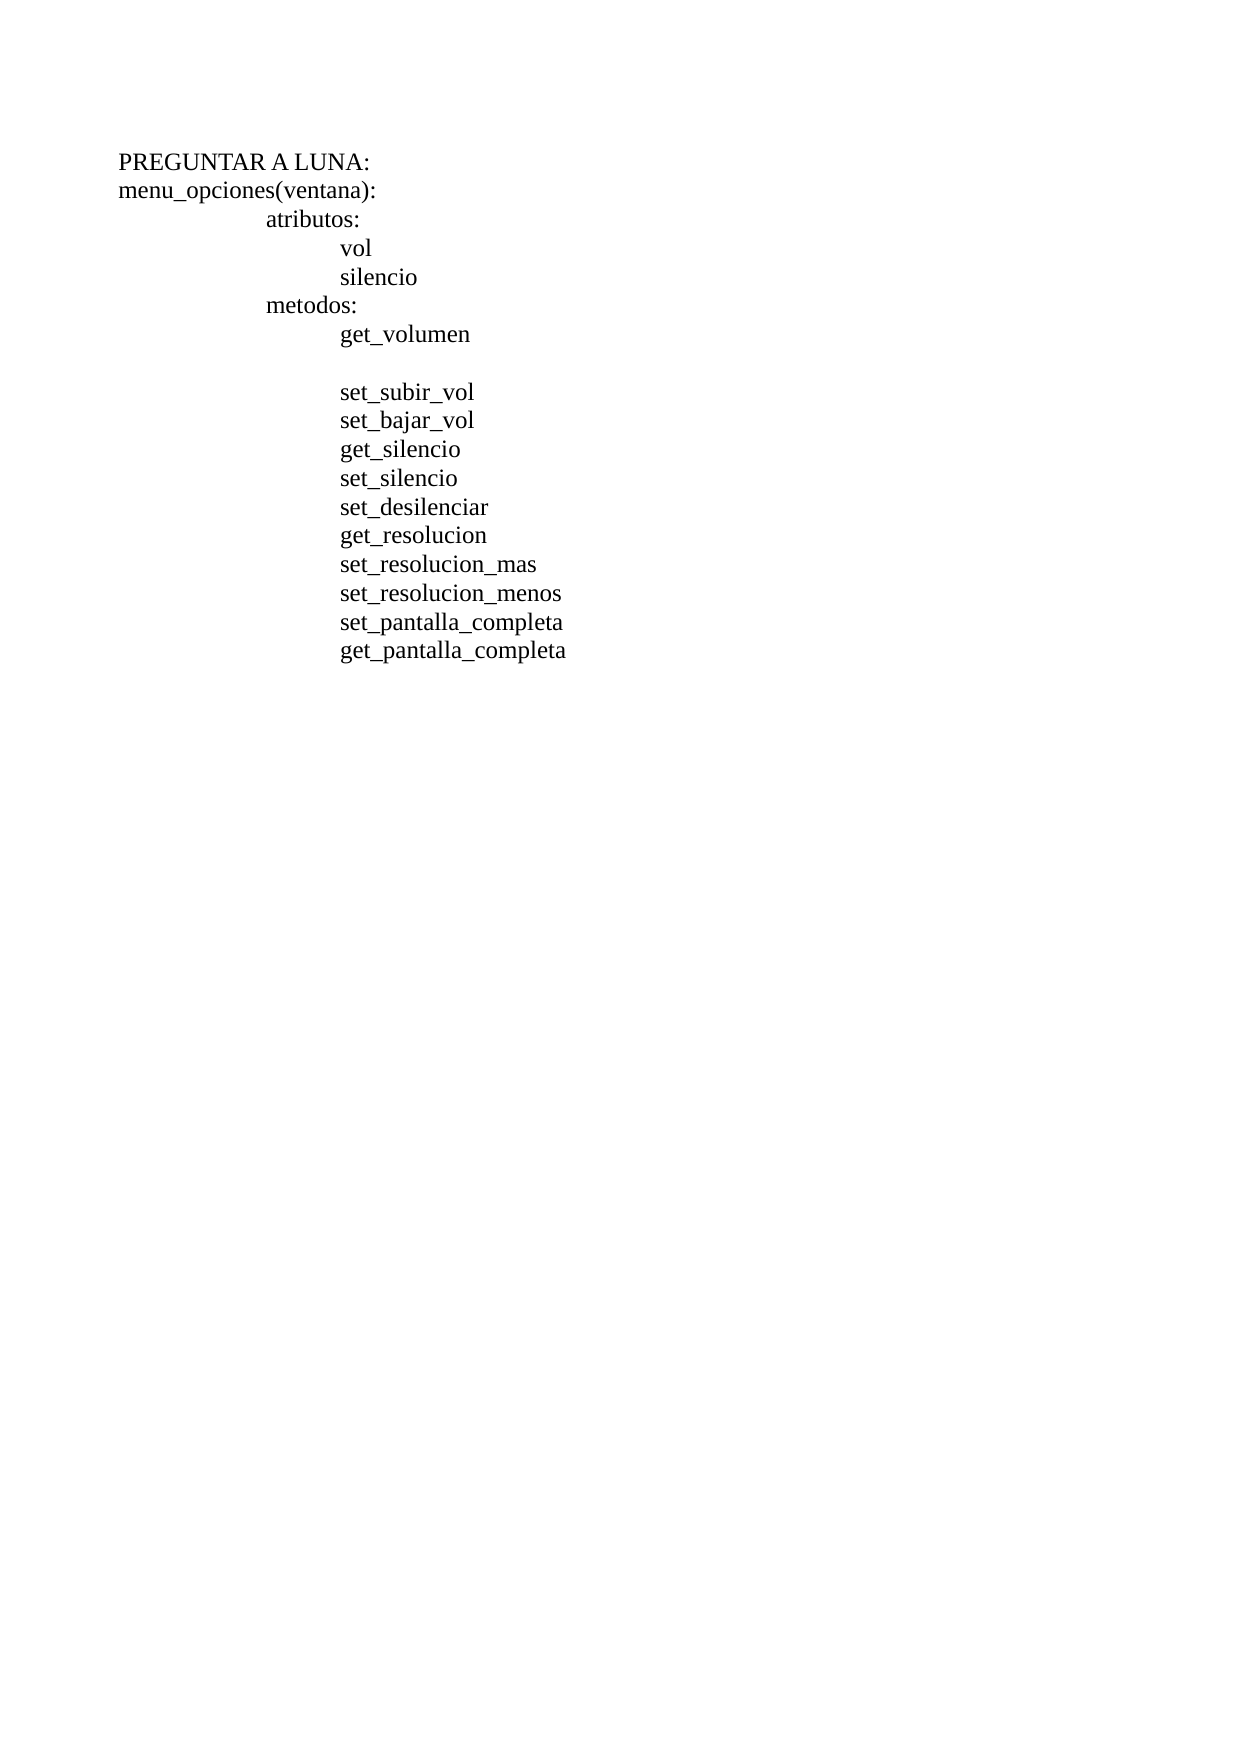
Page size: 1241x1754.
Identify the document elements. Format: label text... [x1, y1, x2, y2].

text set_desilenciar [118, 492, 1122, 521]
text set_resolucion_mas [118, 549, 1122, 578]
text set_subir_vol [118, 377, 1122, 406]
text get_silencio [118, 434, 1122, 463]
text menu_opciones(ventana): [118, 176, 1122, 204]
text atributos: [118, 204, 1122, 233]
text metodos: [118, 291, 1122, 319]
text PREGUNTAR A LUNA: [118, 147, 1122, 176]
text get_pantalla_completa [118, 636, 1122, 664]
text get_resolucion [118, 521, 1122, 549]
text set_resolucion_menos [118, 578, 1122, 607]
text vol [118, 233, 1122, 262]
text set_bajar_vol [118, 406, 1122, 434]
text set_pantalla_completa [118, 607, 1122, 636]
text get_volumen [118, 319, 1122, 348]
text set_silencio [118, 463, 1122, 492]
text silencio [118, 262, 1122, 291]
